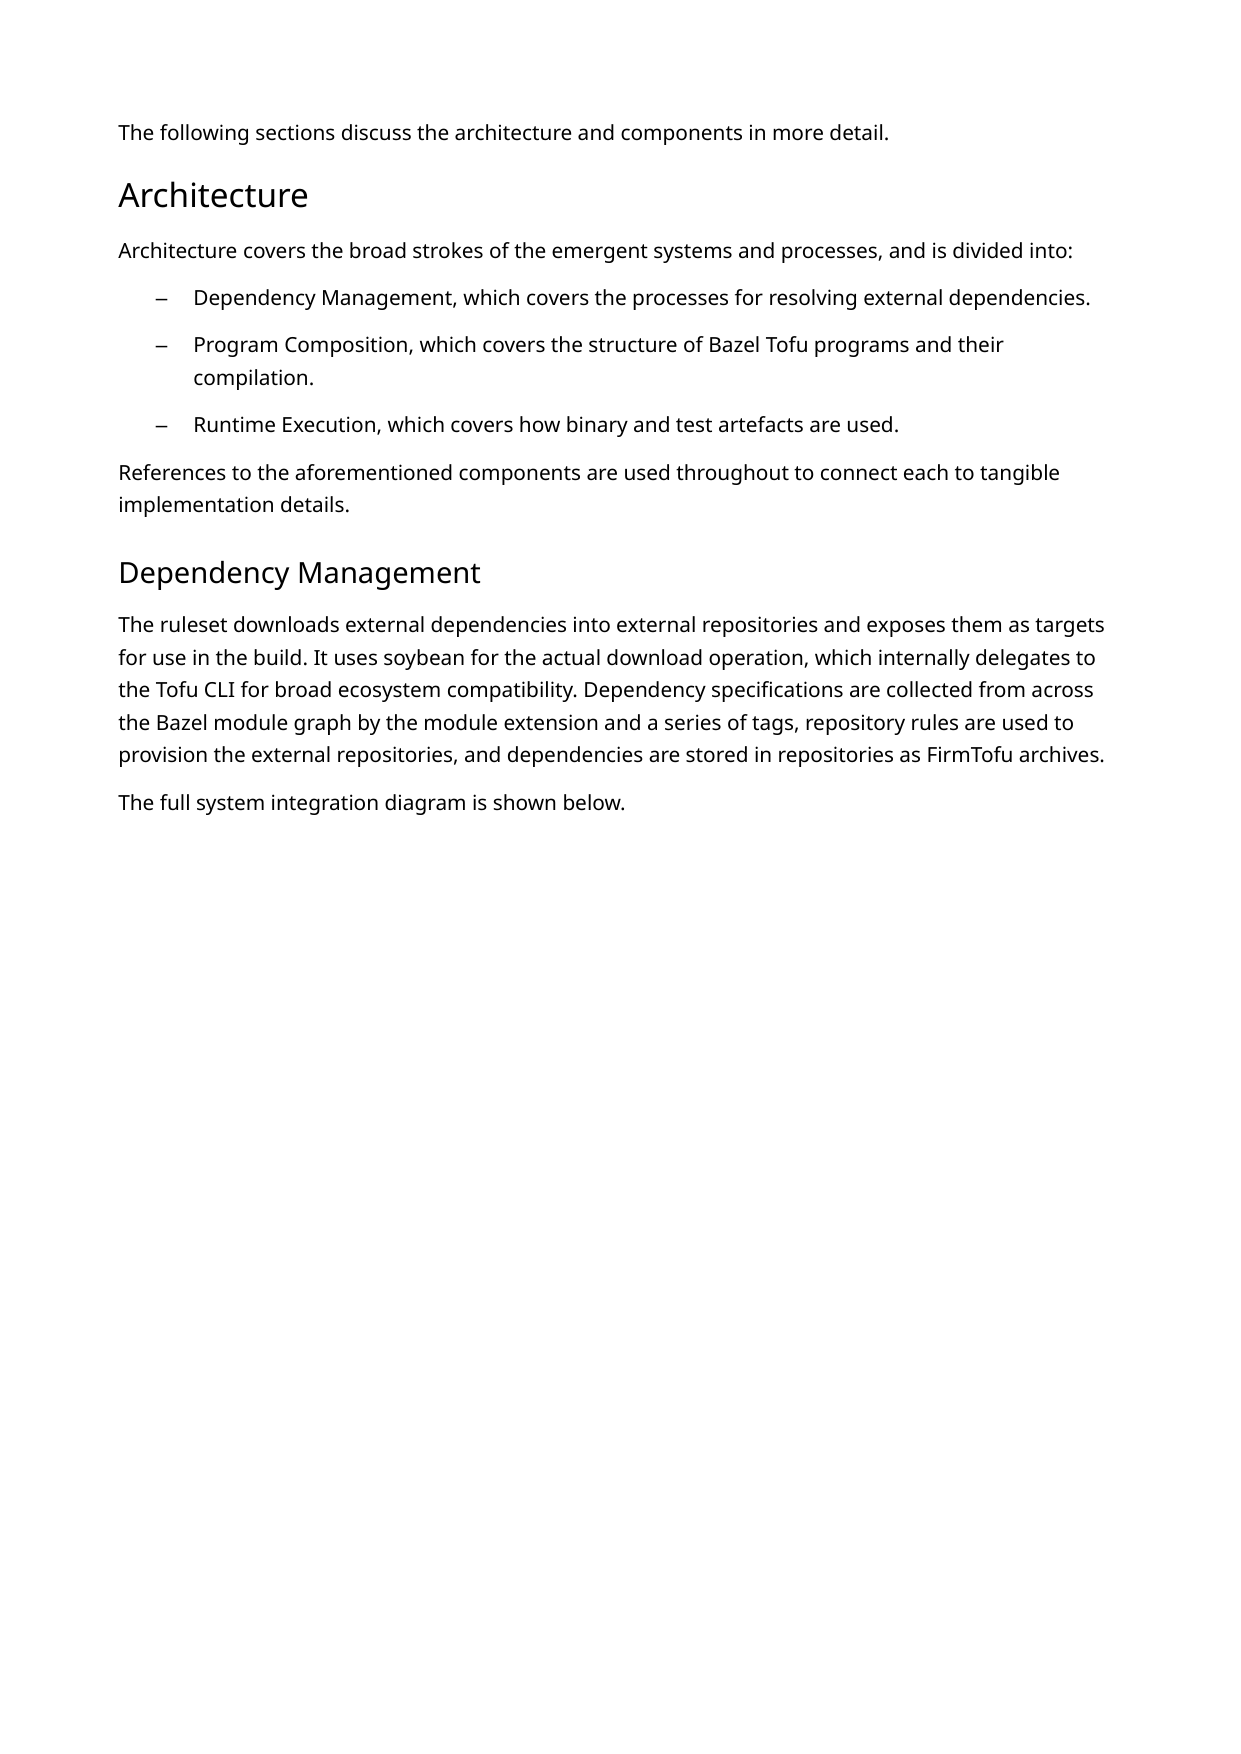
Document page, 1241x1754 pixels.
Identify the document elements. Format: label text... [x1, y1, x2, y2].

text The ruleset downloads external dependencies into external repositories and exposes them as targets for use in the build. It uses soybean for the actual download operation, which internally delegates to the Tofu CLI for broad ecosystem compatibility. Dependency specifications are collected from across the Bazel module graph by the module extension and a series of tags, repository rules are used to provision the external repositories, and dependencies are stored in repositories as FirmTofu archives. [118, 610, 1122, 769]
text References to the aforementioned components are used throughout to connect each to tangible implementation details. [118, 458, 1122, 519]
text The full system integration diagram is shown below. [118, 788, 1122, 816]
text Architecture covers the broad strokes of the emergent systems and processes, and is divided into: [118, 236, 1122, 265]
list Dependency Management, which covers the processes for resolving external dependencies. [156, 283, 1122, 312]
subtitle Architecture [118, 172, 1122, 217]
list Runtime Execution, which covers how binary and test artefacts are used. [156, 410, 1122, 439]
list Program Composition, which covers the structure of Bazel Tofu programs and their compilation. [156, 331, 1122, 392]
subtitle Dependency Management [118, 552, 1122, 592]
text The following sections discuss the architecture and components in more detail. [118, 118, 1122, 147]
